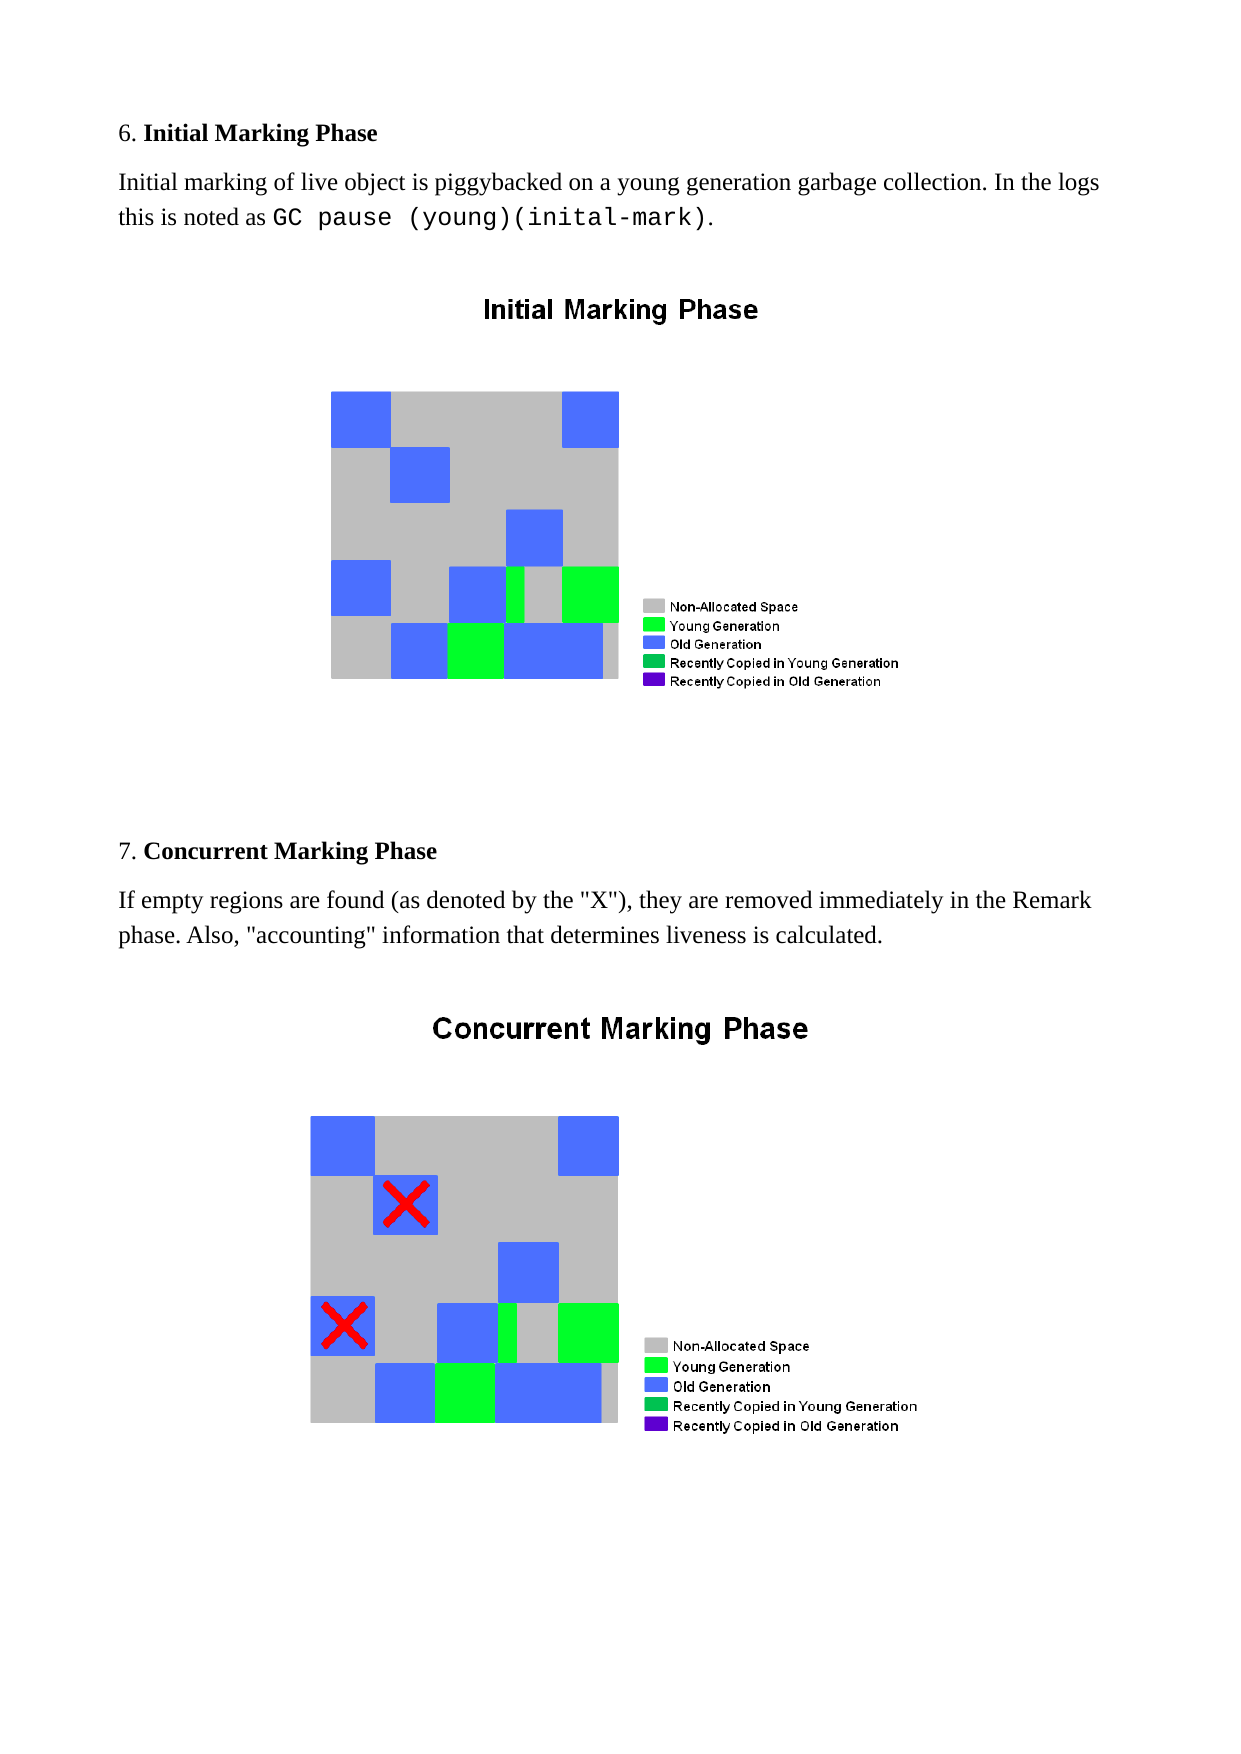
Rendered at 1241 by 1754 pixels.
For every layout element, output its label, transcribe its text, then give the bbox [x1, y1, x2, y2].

text 6. Initial Marking Phase [118, 118, 1122, 147]
text 7. Concurrent Marking Phase [118, 253, 1122, 865]
picture [235, 253, 1005, 831]
text If empty regions are found (as denoted by the "X"), they are removed immediately in the Remark phase. Also, "accounting" information that determines liveness is calculated. [118, 885, 1122, 949]
picture [208, 968, 1032, 1586]
text Initial marking of live object is piggybacked on a young generation garbage collection. In the logs this is noted as GC pause (young)(inital-mark). [118, 167, 1122, 232]
